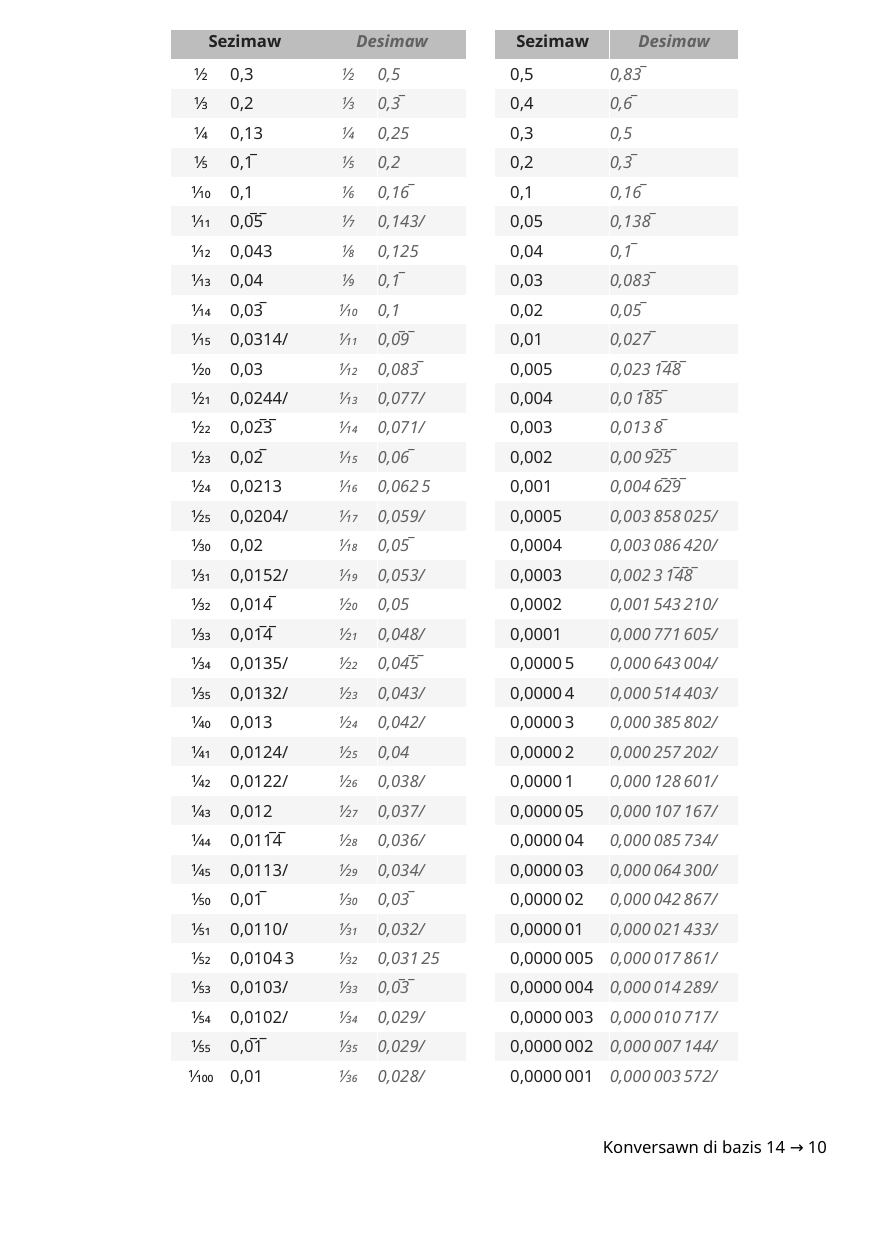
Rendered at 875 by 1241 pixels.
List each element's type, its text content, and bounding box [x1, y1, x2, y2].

table_cell [466, 531, 495, 560]
table_cell 1⁄8 [318, 236, 377, 265]
table_cell 0,16̅ [378, 177, 466, 206]
table_cell 1⁄17 [318, 501, 377, 531]
table_cell 1⁄43 [171, 796, 230, 825]
table_cell 0,0152/ [230, 560, 318, 589]
table_cell 0,034/ [378, 855, 466, 884]
table_cell 0,0005 [495, 501, 609, 531]
table_cell 1⁄100 [171, 1061, 230, 1091]
table_cell 0,083̅ [378, 354, 466, 383]
table_cell 0,0001 [495, 619, 609, 648]
table_cell 1⁄34 [171, 649, 230, 678]
table_cell [466, 236, 495, 265]
table_cell 0,0000 04 [495, 825, 609, 855]
table_cell 0,3 [230, 59, 318, 88]
table_cell 1⁄3 [318, 89, 377, 118]
table_cell 1⁄51 [171, 914, 230, 943]
table_cell 1⁄52 [171, 943, 230, 973]
table_cell [466, 324, 495, 354]
table_cell 0,000 010 717/ [610, 1002, 738, 1032]
table_cell 1⁄11 [318, 324, 377, 354]
table_cell [466, 560, 495, 589]
table_cell 0,03 [230, 354, 318, 383]
table_cell 0,0314/ [230, 324, 318, 354]
table_cell 1⁄2 [318, 59, 377, 88]
table_cell 0,00 9̅2̅5̅ [610, 442, 738, 472]
table_cell 1⁄16 [318, 472, 377, 501]
table_cell 0,0132/ [230, 678, 318, 707]
table_cell 1⁄13 [318, 383, 377, 413]
table_cell 0,062 5 [378, 472, 466, 501]
table_cell 0,0124/ [230, 737, 318, 766]
table_cell 1⁄50 [171, 884, 230, 914]
table_cell 0,1 [378, 295, 466, 324]
table_cell 0,038/ [378, 766, 466, 796]
table_cell 1⁄23 [171, 442, 230, 472]
table_cell 0,005 [495, 354, 609, 383]
table_cell 0,004 6̅2̅9̅ [610, 472, 738, 501]
table_cell 0,000 064 300/ [610, 855, 738, 884]
table_cell 0,04 [378, 737, 466, 766]
table_cell 1⁄6 [318, 177, 377, 206]
table_cell 0,0̅1̅ [230, 1032, 318, 1061]
table_cell 0,0̅9̅ [378, 324, 466, 354]
table_cell [466, 413, 495, 442]
table_cell 1⁄23 [318, 678, 377, 707]
table_cell 1⁄54 [171, 1002, 230, 1032]
table_cell 0,0000 005 [495, 943, 609, 973]
table_cell 0,04 [495, 236, 609, 265]
table_cell 0,032/ [378, 914, 466, 943]
table_header Sezimaw [495, 30, 609, 59]
table_cell 0,000 257 202/ [610, 737, 738, 766]
table_cell 0,0104 3 [230, 943, 318, 973]
table_cell 1⁄20 [171, 354, 230, 383]
table_cell 1⁄2 [171, 59, 230, 88]
table_cell [466, 1061, 495, 1091]
table_cell 0,3̅ [610, 148, 738, 177]
table_cell 1⁄44 [171, 825, 230, 855]
table_cell 0,0103/ [230, 973, 318, 1002]
table_cell 0,003 858 025/ [610, 501, 738, 531]
table_cell 0,1 [230, 177, 318, 206]
table_cell [466, 855, 495, 884]
table_cell 0,1̅ [230, 148, 318, 177]
table_cell [466, 796, 495, 825]
table_cell 0,0000 3 [495, 708, 609, 737]
table_cell 1⁄25 [318, 737, 377, 766]
table_cell 0,003 [495, 413, 609, 442]
table_cell 0,04 [230, 265, 318, 295]
table_cell 1⁄15 [318, 442, 377, 472]
table_cell [466, 295, 495, 324]
table_cell 0,048/ [378, 619, 466, 648]
table_cell 0,1̅ [378, 265, 466, 295]
table_cell 1⁄45 [171, 855, 230, 884]
table_cell 1⁄24 [318, 708, 377, 737]
table_cell 1⁄4 [171, 118, 230, 147]
table_cell 0,013 [230, 708, 318, 737]
table_header Sezimaw [171, 30, 318, 59]
table_cell 0,0000 01 [495, 914, 609, 943]
table_cell 0,6̅ [610, 89, 738, 118]
table_cell [466, 472, 495, 501]
table_cell 1⁄5 [318, 148, 377, 177]
table_cell 1⁄10 [318, 295, 377, 324]
table_cell 0,01̅ [230, 884, 318, 914]
table_cell 0,02 [495, 295, 609, 324]
table_cell 0,037/ [378, 796, 466, 825]
table_cell [466, 118, 495, 147]
table_cell 1⁄21 [171, 383, 230, 413]
table_cell 1⁄14 [318, 413, 377, 442]
table_cell 1⁄53 [171, 973, 230, 1002]
table_cell 1⁄34 [318, 1002, 377, 1032]
table_cell 0,03̅ [230, 295, 318, 324]
table_cell 0,000 643 004/ [610, 649, 738, 678]
table_cell 0,059/ [378, 501, 466, 531]
table_cell 0,0003 [495, 560, 609, 589]
table_cell 0,000 771 605/ [610, 619, 738, 648]
table_cell [466, 766, 495, 796]
table_cell 1⁄36 [318, 1061, 377, 1091]
table_cell 1⁄40 [171, 708, 230, 737]
table_cell 0,000 107 167/ [610, 796, 738, 825]
table_cell 0,4 [495, 89, 609, 118]
table_cell 0,138̅ [610, 206, 738, 236]
table_cell 1⁄11 [171, 206, 230, 236]
table_cell 1⁄12 [318, 354, 377, 383]
table_cell 0,000 014 289/ [610, 973, 738, 1002]
table_cell 1⁄30 [171, 531, 230, 560]
table_cell 0,0000 2 [495, 737, 609, 766]
table_cell 0,04̅5̅ [378, 649, 466, 678]
table_cell 1⁄32 [171, 590, 230, 619]
table_cell [466, 619, 495, 648]
table_cell 0,0204/ [230, 501, 318, 531]
table_cell 0,0102/ [230, 1002, 318, 1032]
table_cell 1⁄14 [171, 295, 230, 324]
table_cell 0,0135/ [230, 649, 318, 678]
table_cell 0,0122/ [230, 766, 318, 796]
table_cell 0,0110/ [230, 914, 318, 943]
table_cell 1⁄9 [318, 265, 377, 295]
table_cell 0,83̅ [610, 59, 738, 88]
table_cell 1⁄29 [318, 855, 377, 884]
table_cell 0,0002 [495, 590, 609, 619]
table_cell 1⁄4 [318, 118, 377, 147]
table_cell [466, 914, 495, 943]
table_cell 0,0213 [230, 472, 318, 501]
table_cell 0,003 086 420/ [610, 531, 738, 560]
table_cell [466, 737, 495, 766]
table_cell 0,3̅ [378, 89, 466, 118]
table_cell [466, 708, 495, 737]
table_cell 0,03 [495, 265, 609, 295]
table_cell 1⁄15 [171, 324, 230, 354]
table_cell 0,0000 03 [495, 855, 609, 884]
table_cell 0,1̅ [610, 236, 738, 265]
table_cell [466, 884, 495, 914]
table_cell [466, 825, 495, 855]
table_cell [466, 59, 495, 88]
table_cell 0,2 [495, 148, 609, 177]
table_cell 0,0 1̅8̅5̅ [610, 383, 738, 413]
table_cell 0,02̅3̅ [230, 413, 318, 442]
table_cell 1⁄33 [171, 619, 230, 648]
table_cell 0,031 25 [378, 943, 466, 973]
table_cell 0,0000 002 [495, 1032, 609, 1061]
table_cell 0,043/ [378, 678, 466, 707]
table_cell [466, 89, 495, 118]
table_cell 0,0113/ [230, 855, 318, 884]
table_cell 0,0000 02 [495, 884, 609, 914]
table_cell 1⁄26 [318, 766, 377, 796]
table_cell 0,5 [610, 118, 738, 147]
table_cell 1⁄31 [171, 560, 230, 589]
table_cell 0,0000 5 [495, 649, 609, 678]
table_cell 0,0000 001 [495, 1061, 609, 1091]
table_cell 0,001 [495, 472, 609, 501]
table_cell 0,036/ [378, 825, 466, 855]
table_cell 0,000 385 802/ [610, 708, 738, 737]
table_cell 0,01 [230, 1061, 318, 1091]
table_cell 0,014̅ [230, 590, 318, 619]
table_cell 1⁄30 [318, 884, 377, 914]
table_cell 0,000 017 861/ [610, 943, 738, 973]
table_cell 1⁄19 [318, 560, 377, 589]
table_cell 0,1 [495, 177, 609, 206]
table_cell 0,5 [378, 59, 466, 88]
table_cell 0,001 543 210/ [610, 590, 738, 619]
table_cell 0,028/ [378, 1061, 466, 1091]
table_cell [466, 354, 495, 383]
table_cell 1⁄55 [171, 1032, 230, 1061]
table_cell [466, 943, 495, 973]
table_cell 0,01̅4̅ [230, 619, 318, 648]
table_cell 0,042/ [378, 708, 466, 737]
table_cell 0,0̅3̅ [378, 973, 466, 1002]
table_cell 0,053/ [378, 560, 466, 589]
table_cell 1⁄35 [318, 1032, 377, 1061]
table_cell [466, 678, 495, 707]
table_cell 0,0000 004 [495, 973, 609, 1002]
table_cell 1⁄20 [318, 590, 377, 619]
table_cell 1⁄42 [171, 766, 230, 796]
table_cell 1⁄31 [318, 914, 377, 943]
table_cell 1⁄32 [318, 943, 377, 973]
table_cell 0,143/ [378, 206, 466, 236]
table_cell 0,023 1̅4̅8̅ [610, 354, 738, 383]
table_cell 1⁄35 [171, 678, 230, 707]
table_cell 0,06̅ [378, 442, 466, 472]
table_cell 1⁄41 [171, 737, 230, 766]
table_cell 0,2 [230, 89, 318, 118]
table_cell 0,029/ [378, 1002, 466, 1032]
table_cell 1⁄13 [171, 265, 230, 295]
table_cell 0,000 128 601/ [610, 766, 738, 796]
table_cell 1⁄28 [318, 825, 377, 855]
table_cell 1⁄24 [171, 472, 230, 501]
table_cell 0,05̅ [610, 295, 738, 324]
table_cell 1⁄7 [318, 206, 377, 236]
table_cell 0,03̅ [378, 884, 466, 914]
table_cell 1⁄12 [171, 236, 230, 265]
table_cell 1⁄5 [171, 148, 230, 177]
table_cell 0,004 [495, 383, 609, 413]
table_cell 0,0244/ [230, 383, 318, 413]
table_cell 0,02 [230, 531, 318, 560]
table_cell 1⁄27 [318, 796, 377, 825]
table_cell 0,3 [495, 118, 609, 147]
table_cell 0,25 [378, 118, 466, 147]
table_cell 0,05 [495, 206, 609, 236]
table_cell [466, 206, 495, 236]
table_cell [466, 148, 495, 177]
table_cell 1⁄3 [171, 89, 230, 118]
table_cell 1⁄22 [171, 413, 230, 442]
table_cell 0,029/ [378, 1032, 466, 1061]
table_cell 0,012 [230, 796, 318, 825]
table_cell 0,2 [378, 148, 466, 177]
table_cell 1⁄33 [318, 973, 377, 1002]
table_cell [466, 265, 495, 295]
table_cell [466, 383, 495, 413]
table_cell 0,071/ [378, 413, 466, 442]
table_cell [466, 649, 495, 678]
table_cell 0,000 021 433/ [610, 914, 738, 943]
table_cell 0,13 [230, 118, 318, 147]
table_header Desimaw [318, 30, 466, 59]
table_cell 0,16̅ [610, 177, 738, 206]
table_cell 0,0000 4 [495, 678, 609, 707]
table_cell 0,05̅ [378, 531, 466, 560]
table_cell 0,0000 1 [495, 766, 609, 796]
table_cell 1⁄10 [171, 177, 230, 206]
table_header [466, 30, 495, 59]
table_cell [466, 442, 495, 472]
table_cell [466, 973, 495, 1002]
table_cell 0,000 042 867/ [610, 884, 738, 914]
table_cell 0,02̅ [230, 442, 318, 472]
table_cell 1⁄18 [318, 531, 377, 560]
table_cell 0,002 3 1̅4̅8̅ [610, 560, 738, 589]
table_cell 0,011̅4̅ [230, 825, 318, 855]
table_cell 0,000 007 144/ [610, 1032, 738, 1061]
table_cell 0,002 [495, 442, 609, 472]
table_cell 0,083̅ [610, 265, 738, 295]
table_cell [466, 1002, 495, 1032]
table_cell 0,125 [378, 236, 466, 265]
table_cell 0,027̅ [610, 324, 738, 354]
table_cell [466, 501, 495, 531]
table_cell 0,0̅5̅ [230, 206, 318, 236]
table_cell 0,043 [230, 236, 318, 265]
table_cell [466, 177, 495, 206]
table_cell 0,0000 05 [495, 796, 609, 825]
table_cell 0,0000 003 [495, 1002, 609, 1032]
table_cell 0,077/ [378, 383, 466, 413]
table_cell 0,013 8̅ [610, 413, 738, 442]
table_cell [466, 590, 495, 619]
table_cell 0,01 [495, 324, 609, 354]
table_cell 1⁄22 [318, 649, 377, 678]
table_cell 0,000 003 572/ [610, 1061, 738, 1091]
table_cell 0,0004 [495, 531, 609, 560]
table_cell 0,05 [378, 590, 466, 619]
table_header Desimaw [610, 30, 738, 59]
table_cell 0,000 514 403/ [610, 678, 738, 707]
table_cell 1⁄21 [318, 619, 377, 648]
table_cell 0,000 085 734/ [610, 825, 738, 855]
table_cell [466, 1032, 495, 1061]
subtitle Konversawn di bazis 14 → 10 [83, 1136, 827, 1159]
table_cell 0,5 [495, 59, 609, 88]
table_cell 1⁄25 [171, 501, 230, 531]
